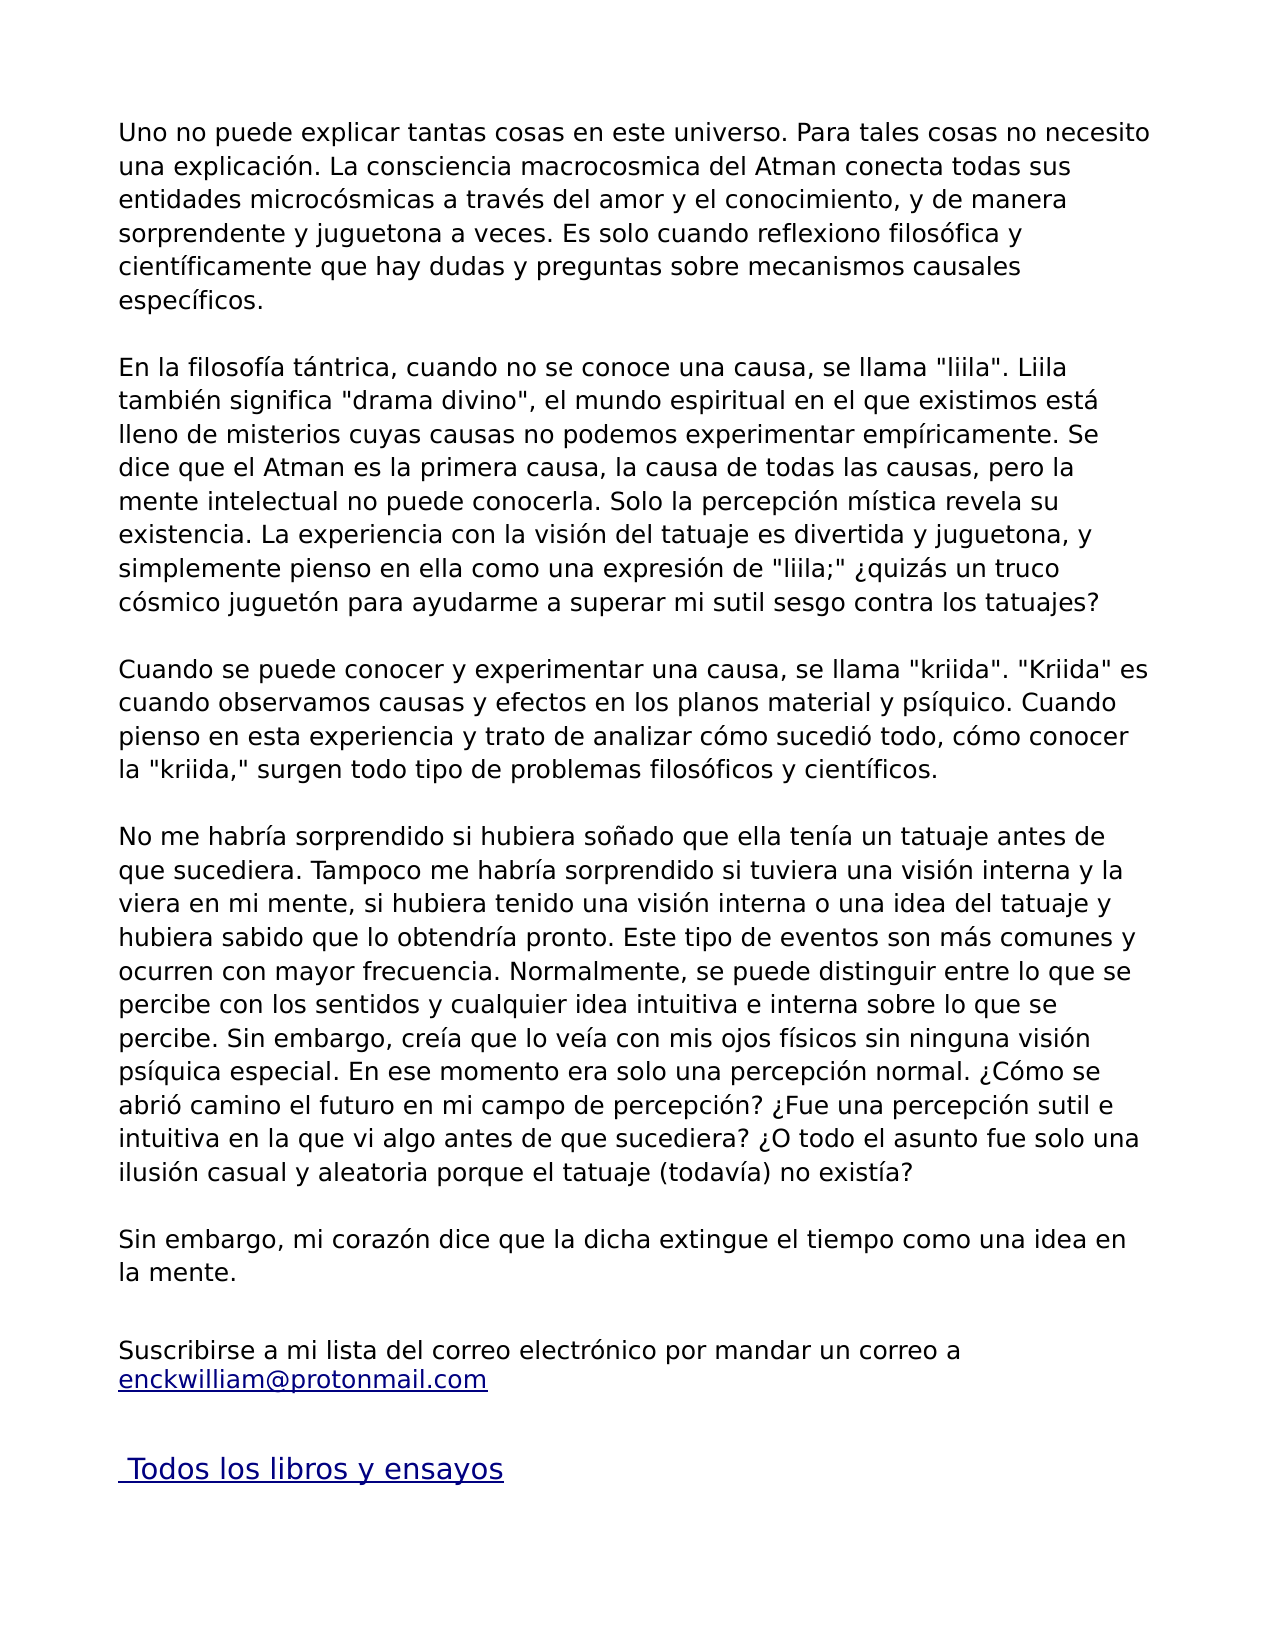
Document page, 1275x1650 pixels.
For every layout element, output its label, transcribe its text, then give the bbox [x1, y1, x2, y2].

text Suscribirse a mi lista del correo electrónico por mandar un correo a enckwilliam@protonmail.com Todos los libros y ensayos [118, 1336, 1157, 1486]
text Uno no puede explicar tantas cosas en este universo. Para tales cosas no necesito una explicación. La consciencia macrocosmica del Atman conecta todas sus entidades microcósmicas a través del amor y el conocimiento, y de manera sorprendente y juguetona a veces. Es solo cuando reflexiono filosófica y científicamente que hay dudas y preguntas sobre mecanismos causales específicos. En la filosofía tántrica, cuando no se conoce una causa, se llama "liila". Liila también significa "drama divino", el mundo espiritual en el que existimos está lleno de misterios cuyas causas no podemos experimentar empíricamente. Se dice que el Atman es la primera causa, la causa de todas las causas, pero la mente intelectual no puede conocerla. Solo la percepción mística revela su existencia. La experiencia con la visión del tatuaje es divertida y juguetona, y simplemente pienso en ella como una expresión de "liila;" ¿quizás un truco cósmico juguetón para ayudarme a superar mi sutil sesgo contra los tatuajes? Cuando se puede conocer y experimentar una causa, se llama "kriida". "Kriida" es cuando observamos causas y efectos en los planos material y psíquico. Cuando pienso en esta experiencia y trato de analizar cómo sucedió todo, cómo conocer la "kriida," surgen todo tipo de problemas filosóficos y científicos. No me habría sorprendido si hubiera soñado que ella tenía un tatuaje antes de que sucediera. Tampoco me habría sorprendido si tuviera una visión interna y la viera en mi mente, si hubiera tenido una visión interna o una idea del tatuaje y hubiera sabido que lo obtendría pronto. Este tipo de eventos son más comunes y ocurren con mayor frecuencia. Normalmente, se puede distinguir entre lo que se percibe con los sentidos y cualquier idea intuitiva e interna sobre lo que se percibe. Sin embargo, creía que lo veía con mis ojos físicos sin ninguna visión psíquica especial. En ese momento era solo una percepción normal. ¿Cómo se abrió camino el futuro en mi campo de percepción? ¿Fue una percepción sutil e intuitiva en la que vi algo antes de que sucediera? ¿O todo el asunto fue solo una ilusión casual y aleatoria porque el tatuaje (todavía) no existía? Sin embargo, mi corazón dice que la dicha extingue el tiempo como una idea en la mente. [118, 118, 1157, 1288]
